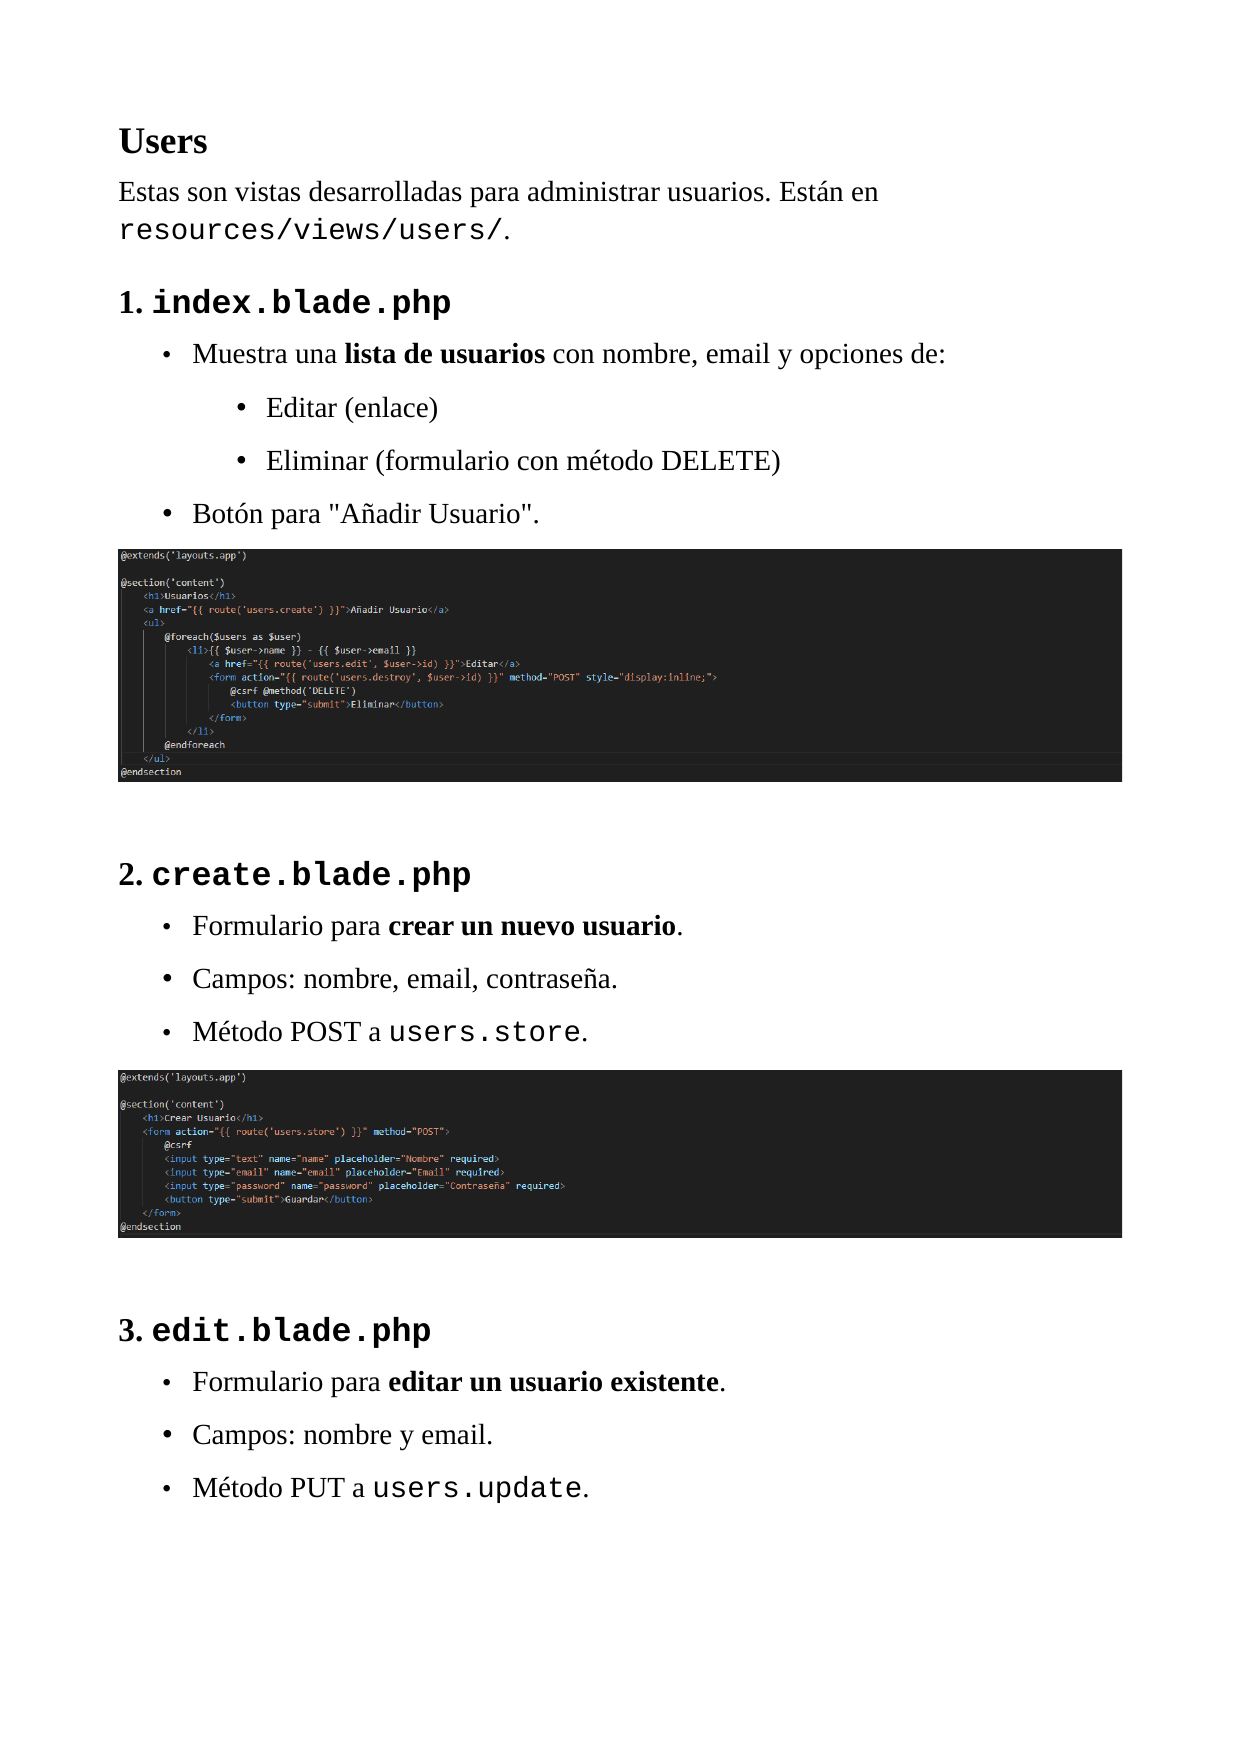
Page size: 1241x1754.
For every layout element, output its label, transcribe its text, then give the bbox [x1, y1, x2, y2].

subtitle Users [118, 118, 1122, 161]
list Método PUT a users.update. [162, 1470, 1122, 1506]
list Formulario para editar un usuario existente. [162, 1364, 1122, 1397]
subtitle 2. create.blade.php [118, 854, 1122, 895]
list Eliminar (formulario con método DELETE) [236, 443, 1122, 477]
list Campos: nombre y email. [162, 1417, 1122, 1451]
picture [118, 1070, 1123, 1238]
subtitle 3. edit.blade.php [118, 1310, 1122, 1351]
picture [118, 549, 1123, 782]
list Botón para "Añadir Usuario". [162, 496, 1122, 530]
subtitle 1. index.blade.php [118, 283, 1122, 324]
list Método POST a users.store. [162, 1014, 1122, 1050]
text Estas son vistas desarrolladas para administrar usuarios. Están en resources/views/users/. [118, 174, 1122, 248]
list Campos: nombre, email, contraseña. [162, 961, 1122, 994]
list Formulario para crear un nuevo usuario. [162, 908, 1122, 941]
list Muestra una lista de usuarios con nombre, email y opciones de: [162, 337, 1122, 370]
list Editar (enlace) [236, 390, 1122, 423]
